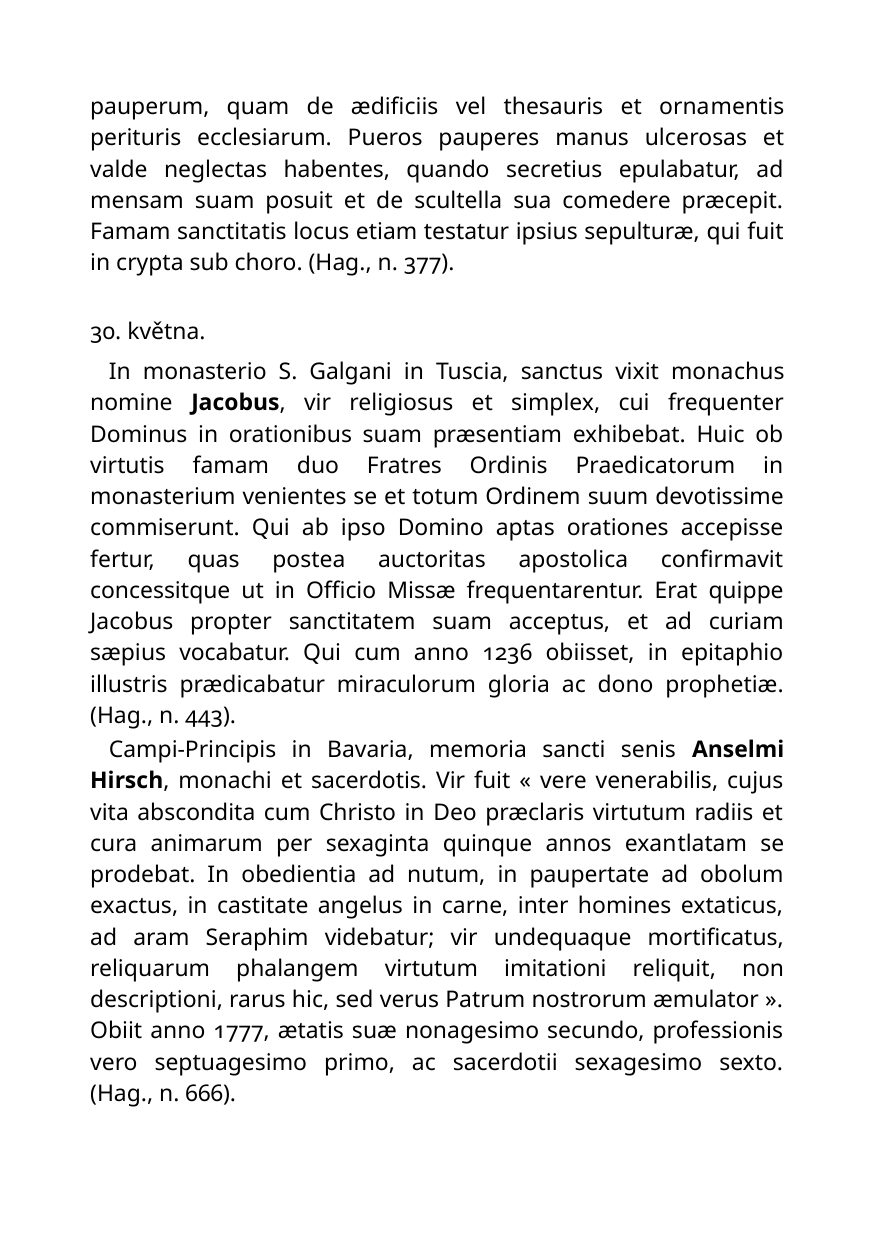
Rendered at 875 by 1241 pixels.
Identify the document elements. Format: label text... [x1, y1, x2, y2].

text In monasterio S. Galgani in Tuscia, sanctus vixit mona­chus nomine Jacobus, vir religiosus et simplex, cui frequenter Dominus in orationibus suam præsentiam exhibebat. Huic ob virtutis famam duo Fratres Ordinis Praedicatorum in monasterium venientes se et totum Ordinem suum devotissime commiserunt. Qui ab ipso Domino aptas orationes accepisse fertur, quas postea auctoritas apostolica confirmavit concessitque ut in Officio Missæ frequentarentur. Erat quippe Jacobus propter sanctitatem suam acceptus, et ad curiam sæpius vocabatur. Qui cum anno 1236 obiisset, in epitaphio illustris prædicabatur miraculorum gloria ac dono prophetiæ. (Hag., n. 443). [90, 355, 784, 730]
text pauperum, quam de ædificiis vel thesauris et orna­mentis perituris ecclesiarum. Pueros pauperes manus ulce­rosas et valde neglectas habentes, quando secretius epulabatur, ad mensam suam posuit et de scultella sua comedere præcepit. Famam sanctitatis locus etiam testatur ipsius sepulturæ, qui fuit in crypta sub choro. (Hag., n. 377). [90, 90, 784, 277]
text Campi-Principis in Bavaria, memoria sancti senis Anselmi Hirsch, monachi et sacerdotis. Vir fuit « vere venerabilis, cujus vita abscondita cum Christo in Deo præclaris virtutum radiis et cura animarum per sexaginta quinque annos exan­tlatam se prodebat. In obedientia ad nutum, in paupertate ad obolum exactus, in castitate angelus in carne, inter homines extaticus, ad aram Seraphim videbatur; vir undequaque mortificatus, reliquarum phalangem virtutum imitationi reli­quit, non descriptioni, rarus hic, sed verus Patrum nostrorum æmulator ». Obiit anno 1777, ætatis suæ nonagesimo secundo, professionis vero septuagesimo primo, ac sacerdotii sexagesimo sexto. (Hag., n. 666). [90, 733, 784, 1108]
text 30. května. [90, 315, 784, 346]
